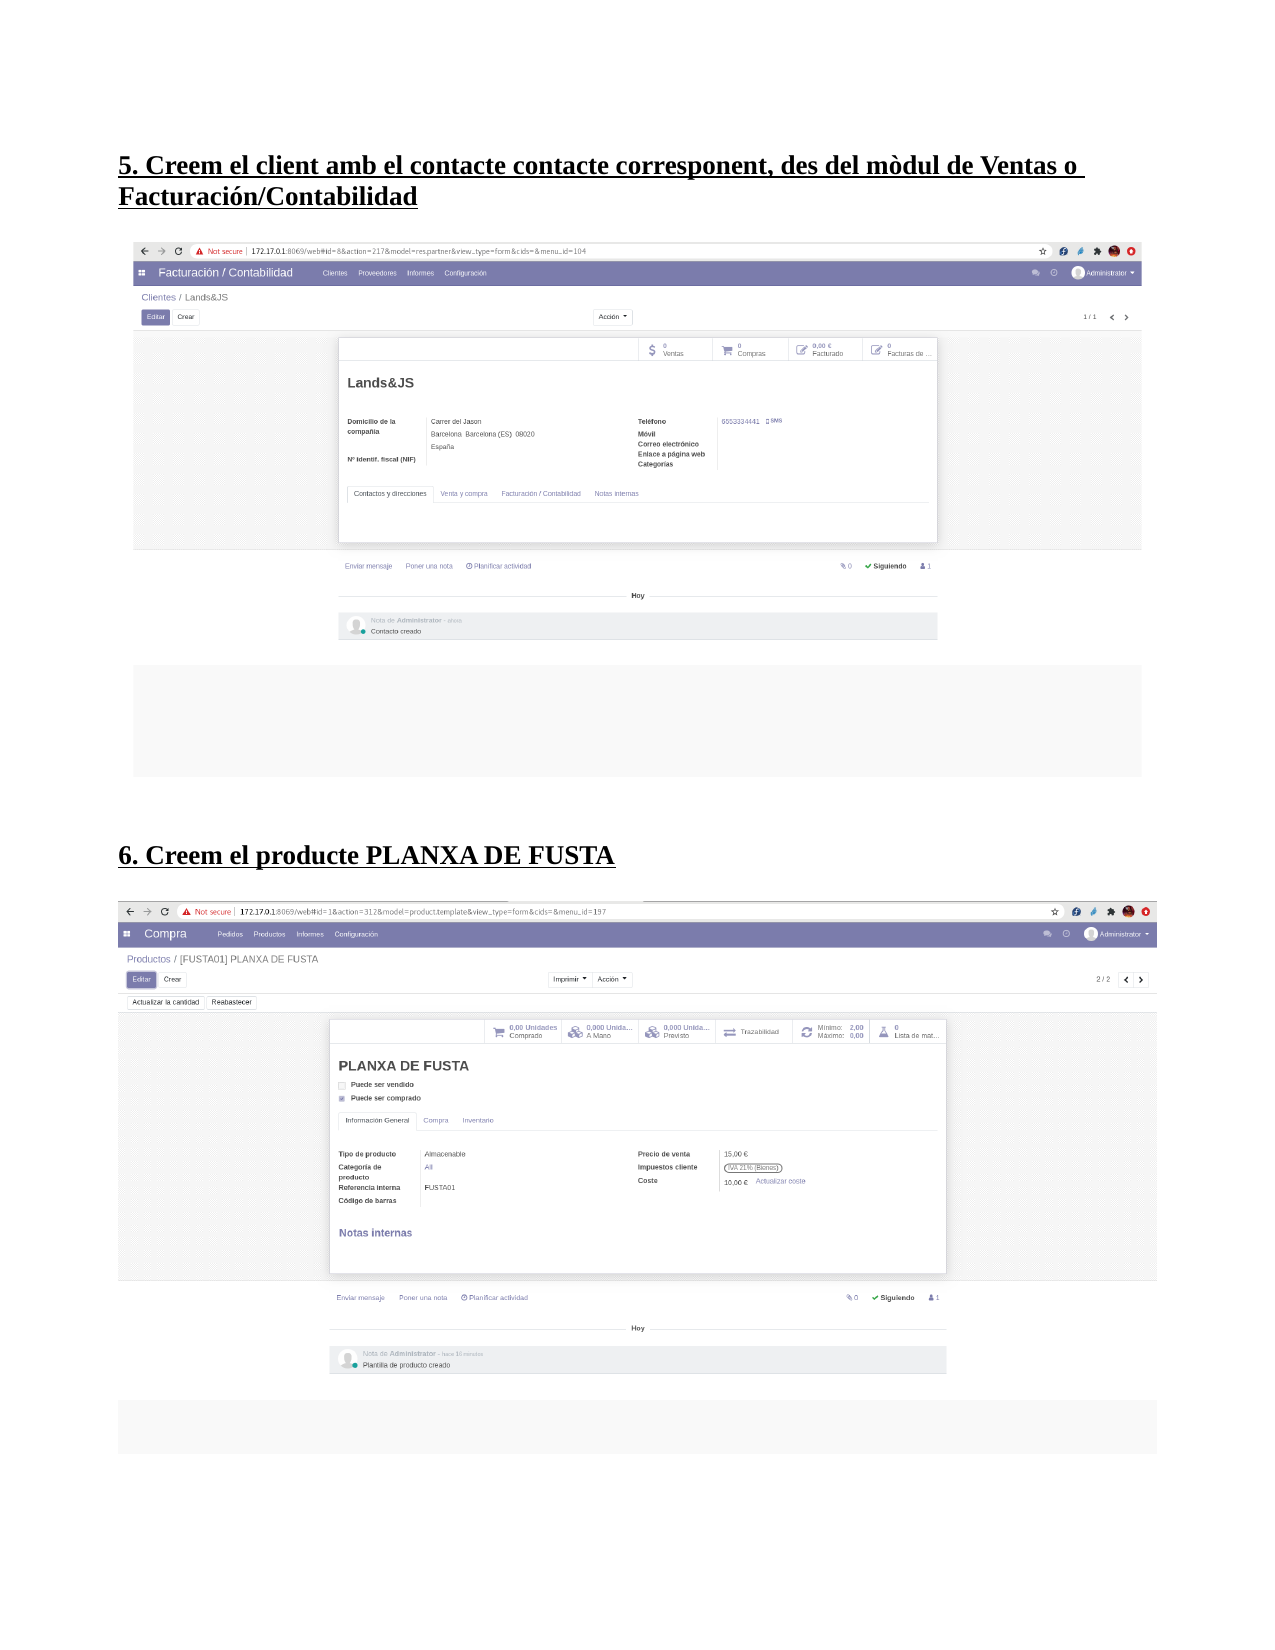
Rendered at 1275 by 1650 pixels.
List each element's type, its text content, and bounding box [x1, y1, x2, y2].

text 6. Creem el producte PLANXA DE FUSTA [118, 839, 1157, 871]
picture [118, 901, 1157, 1454]
text 5. Creem el client amb el contacte contacte corresponent, des del mòdul de Ventas o Facturación/Contabilidad [118, 149, 1157, 212]
picture [133, 242, 1142, 777]
